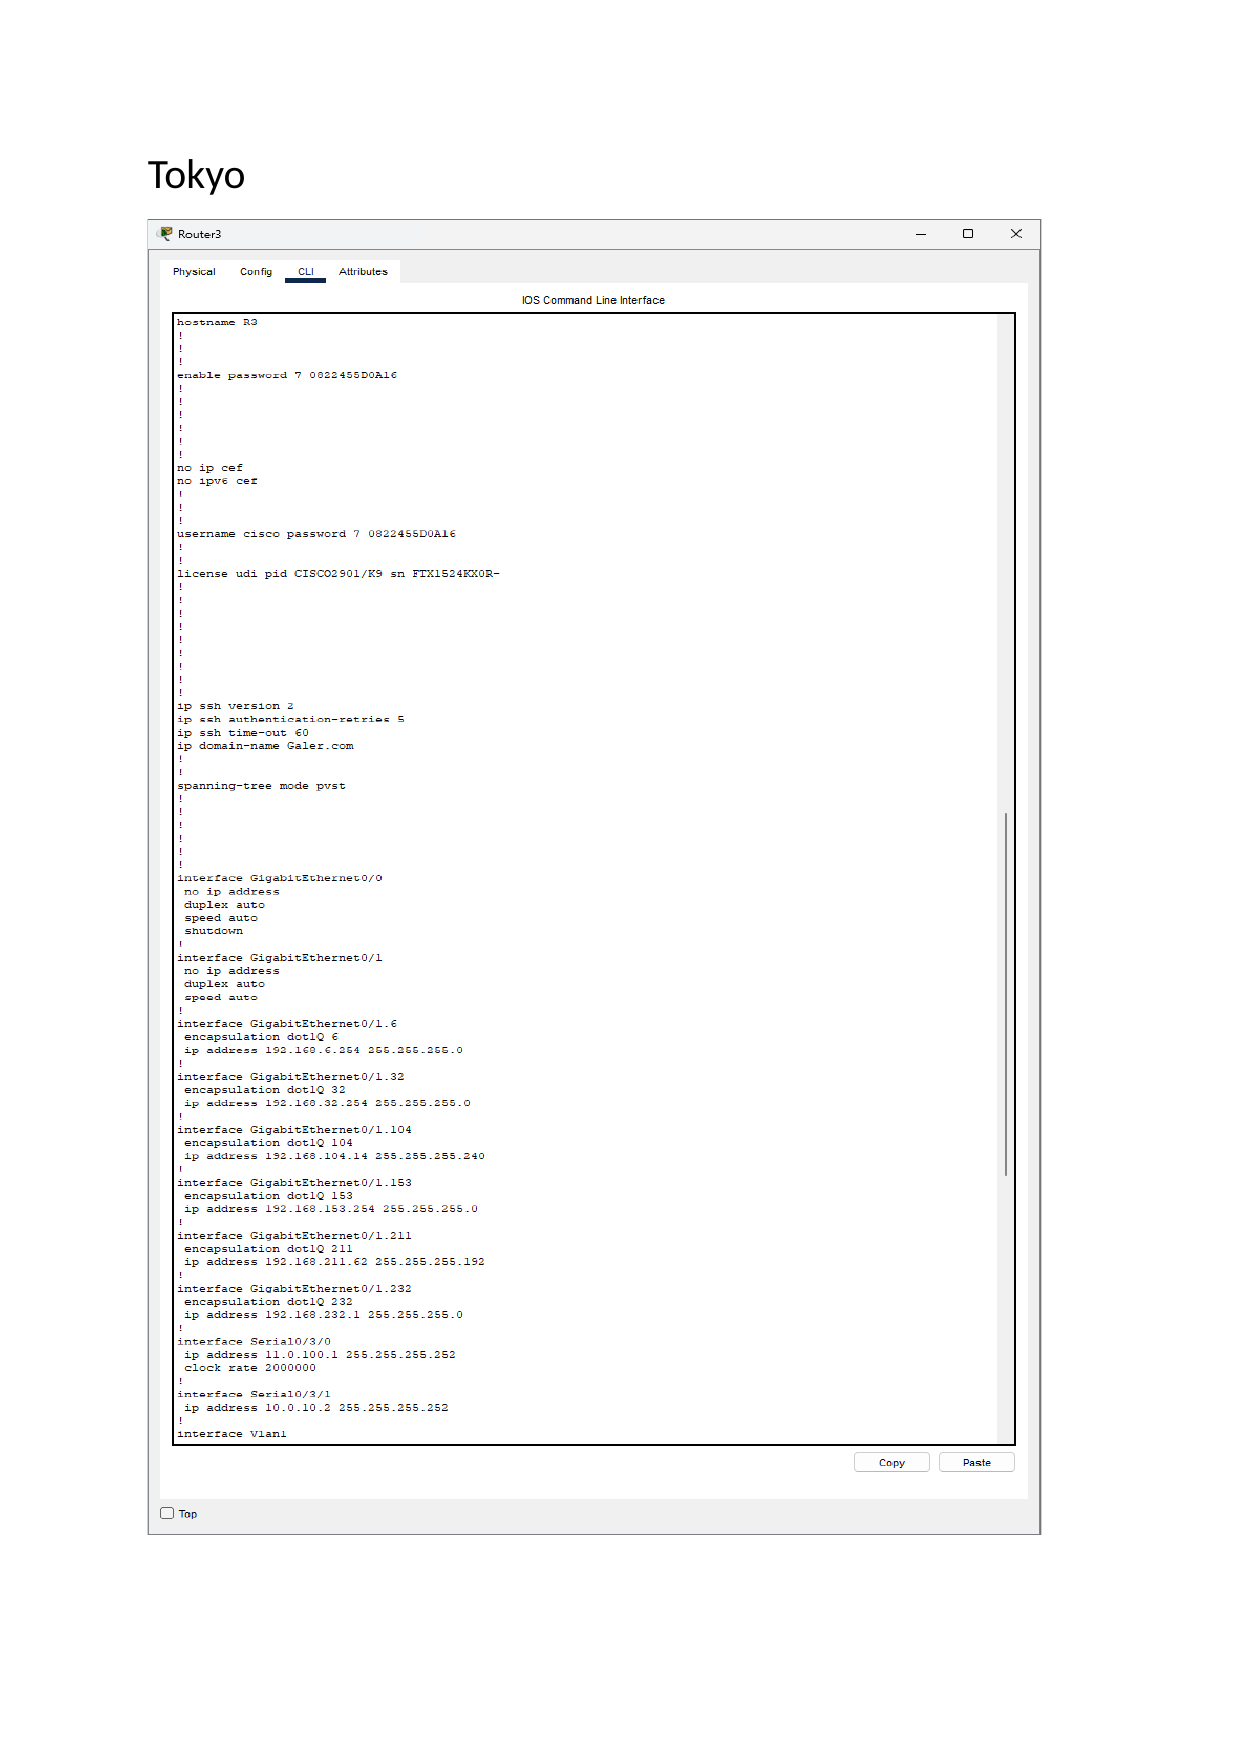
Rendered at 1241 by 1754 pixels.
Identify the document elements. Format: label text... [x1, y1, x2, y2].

picture [147, 219, 1042, 1535]
text Tokyo [148, 148, 1093, 198]
